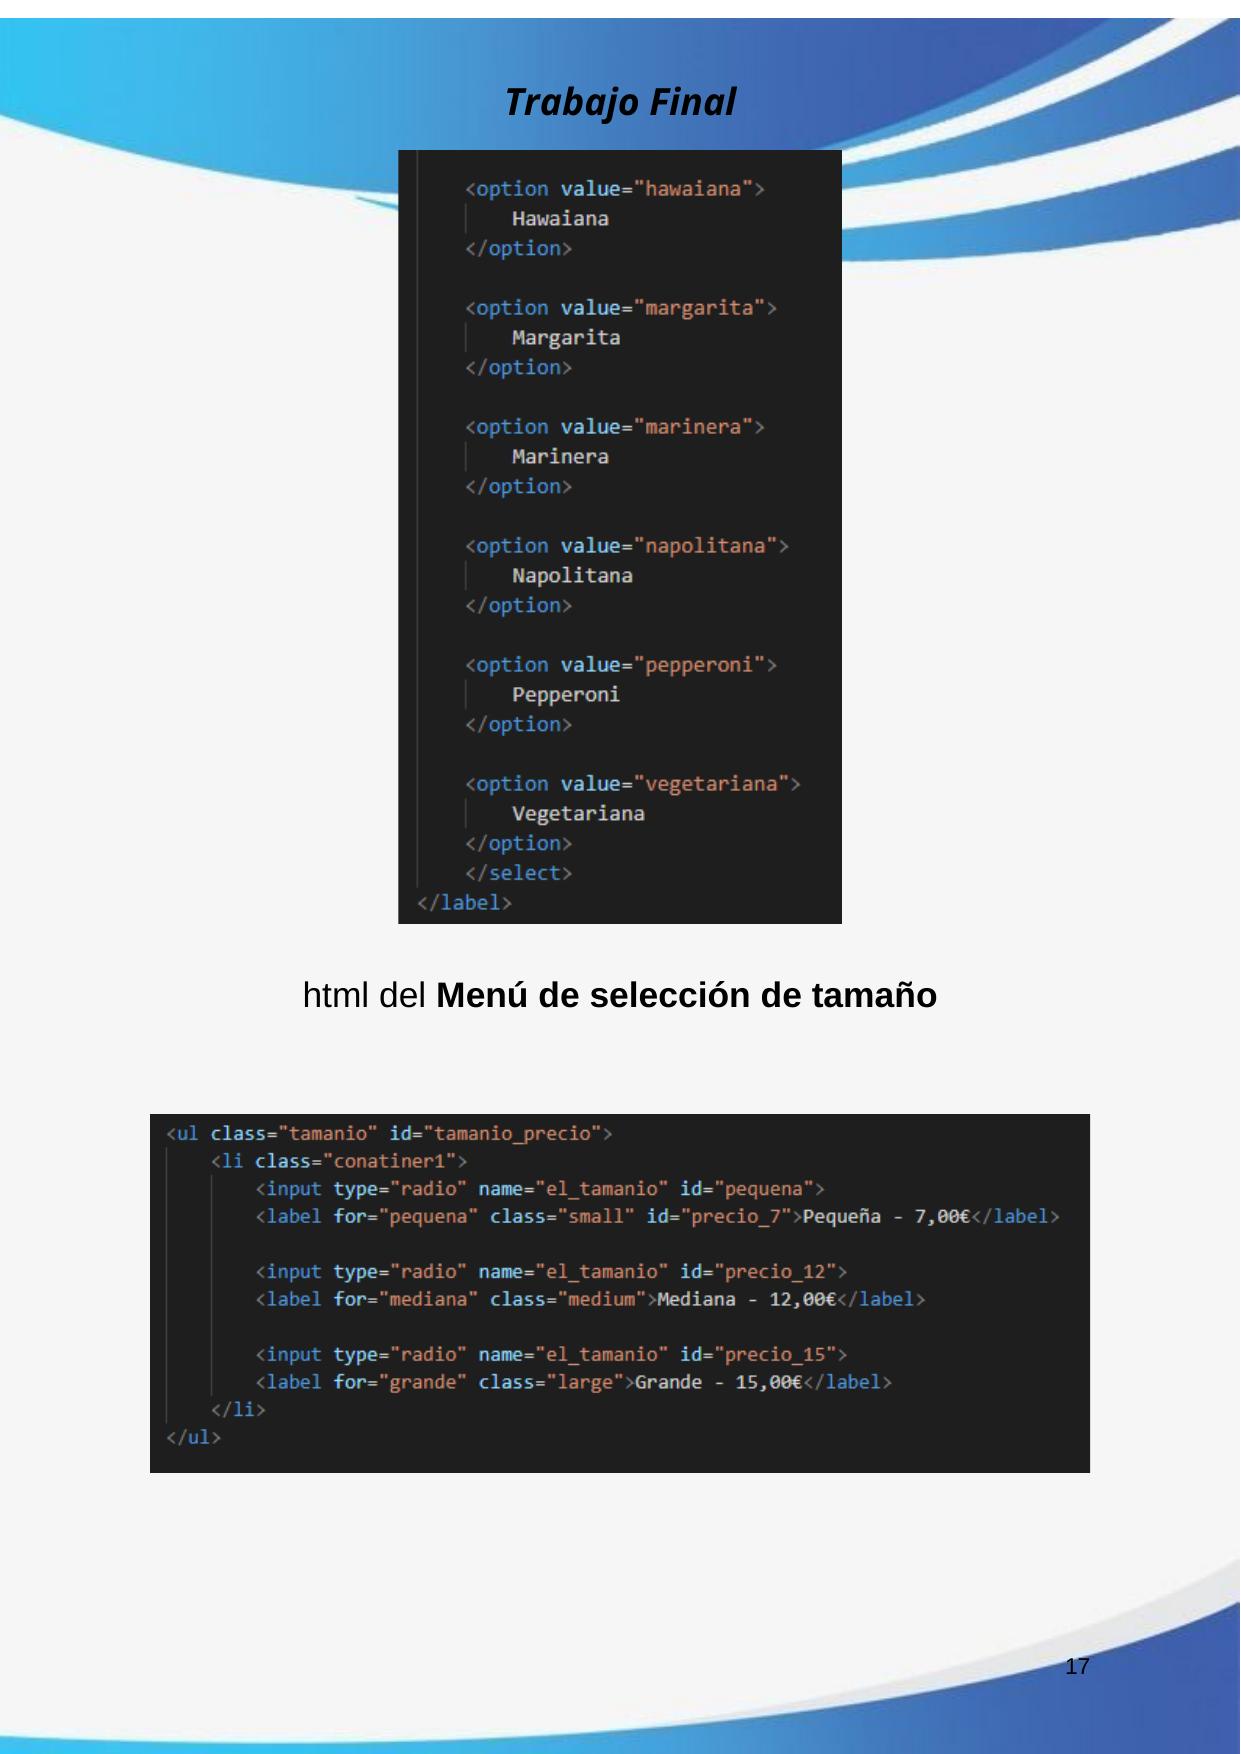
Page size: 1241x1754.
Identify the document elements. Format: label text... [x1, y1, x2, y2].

text html del Menú de selección de tamaño [150, 974, 1090, 1015]
picture [0, 18, 1240, 1754]
